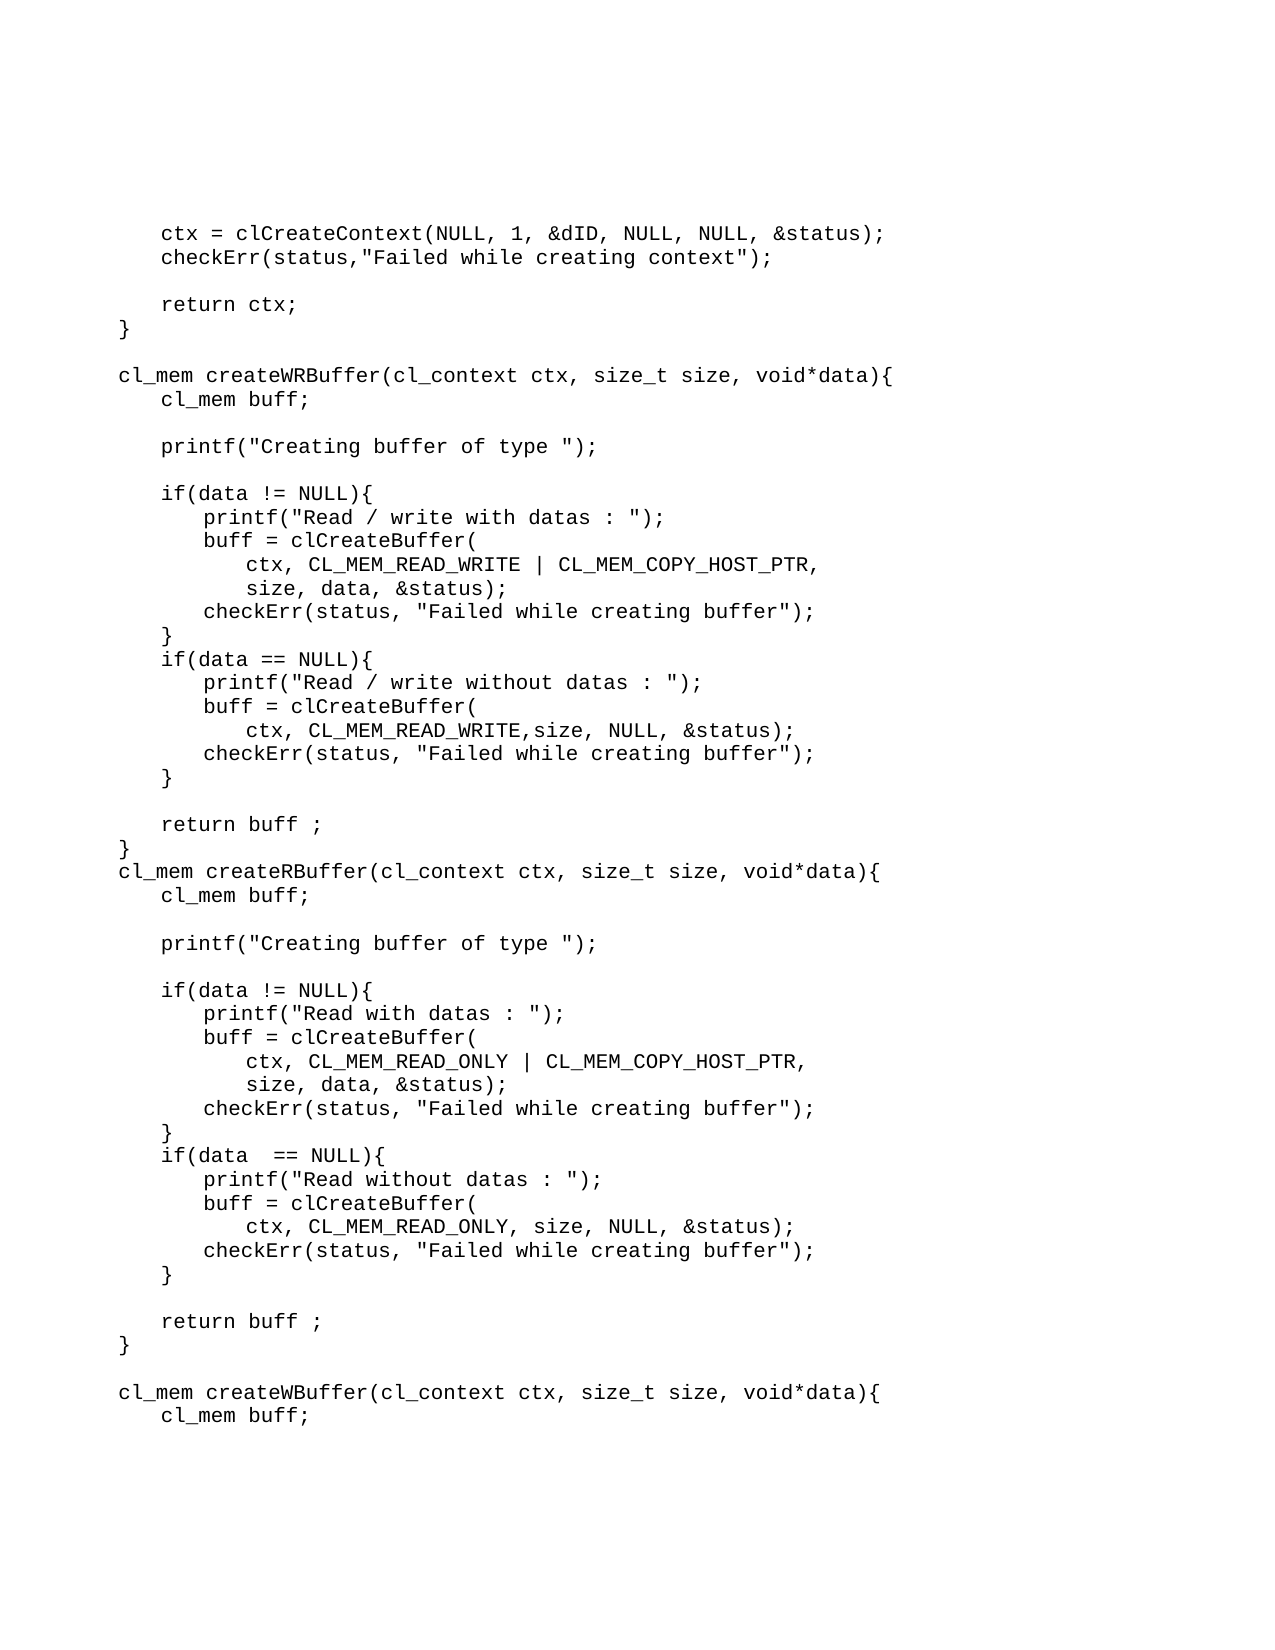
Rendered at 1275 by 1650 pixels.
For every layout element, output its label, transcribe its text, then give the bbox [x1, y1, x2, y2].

text buff = clCreateBuffer( [118, 1193, 1157, 1216]
text if(data == NULL){ [118, 1145, 1157, 1169]
text cl_mem buff; [118, 885, 1157, 909]
text if(data != NULL){ [118, 980, 1157, 1003]
text } [118, 318, 1157, 341]
text cl_mem createWBuffer(cl_context ctx, size_t size, void*data){ [118, 1382, 1157, 1405]
text cl_mem createWRBuffer(cl_context ctx, size_t size, void*data){ [118, 365, 1157, 389]
text } [118, 1263, 1157, 1287]
text return ctx; [118, 294, 1157, 318]
text printf("Read without datas : "); [118, 1169, 1157, 1193]
text ctx, CL_MEM_READ_WRITE | CL_MEM_COPY_HOST_PTR, [118, 554, 1157, 578]
text printf("Creating buffer of type "); [118, 932, 1157, 956]
text buff = clCreateBuffer( [118, 531, 1157, 554]
text printf("Read with datas : "); [118, 1003, 1157, 1027]
text size, data, &status); [118, 578, 1157, 601]
text printf("Creating buffer of type "); [118, 436, 1157, 459]
text ctx, CL_MEM_READ_ONLY, size, NULL, &status); [118, 1216, 1157, 1240]
text printf("Read / write with datas : "); [118, 507, 1157, 531]
text } [118, 1122, 1157, 1145]
text cl_mem buff; [118, 389, 1157, 412]
text checkErr(status, "Failed while creating buffer"); [118, 1098, 1157, 1122]
text checkErr(status, "Failed while creating buffer"); [118, 743, 1157, 767]
text checkErr(status, "Failed while creating buffer"); [118, 1240, 1157, 1263]
text ctx, CL_MEM_READ_WRITE,size, NULL, &status); [118, 720, 1157, 743]
text return buff ; [118, 1311, 1157, 1334]
text } [118, 625, 1157, 649]
text if(data != NULL){ [118, 483, 1157, 507]
text checkErr(status,"Failed while creating context"); [118, 247, 1157, 270]
text } [118, 838, 1157, 862]
text if(data == NULL){ [118, 649, 1157, 672]
text buff = clCreateBuffer( [118, 1027, 1157, 1051]
text return buff ; [118, 814, 1157, 838]
text } [118, 767, 1157, 791]
text ctx, CL_MEM_READ_ONLY | CL_MEM_COPY_HOST_PTR, [118, 1051, 1157, 1074]
text ctx = clCreateContext(NULL, 1, &dID, NULL, NULL, &status); [118, 223, 1157, 247]
text size, data, &status); [118, 1074, 1157, 1098]
text buff = clCreateBuffer( [118, 696, 1157, 720]
text cl_mem createRBuffer(cl_context ctx, size_t size, void*data){ [118, 862, 1157, 885]
text checkErr(status, "Failed while creating buffer"); [118, 601, 1157, 625]
text cl_mem buff; [118, 1405, 1157, 1429]
text printf("Read / write without datas : "); [118, 672, 1157, 696]
text } [118, 1334, 1157, 1358]
